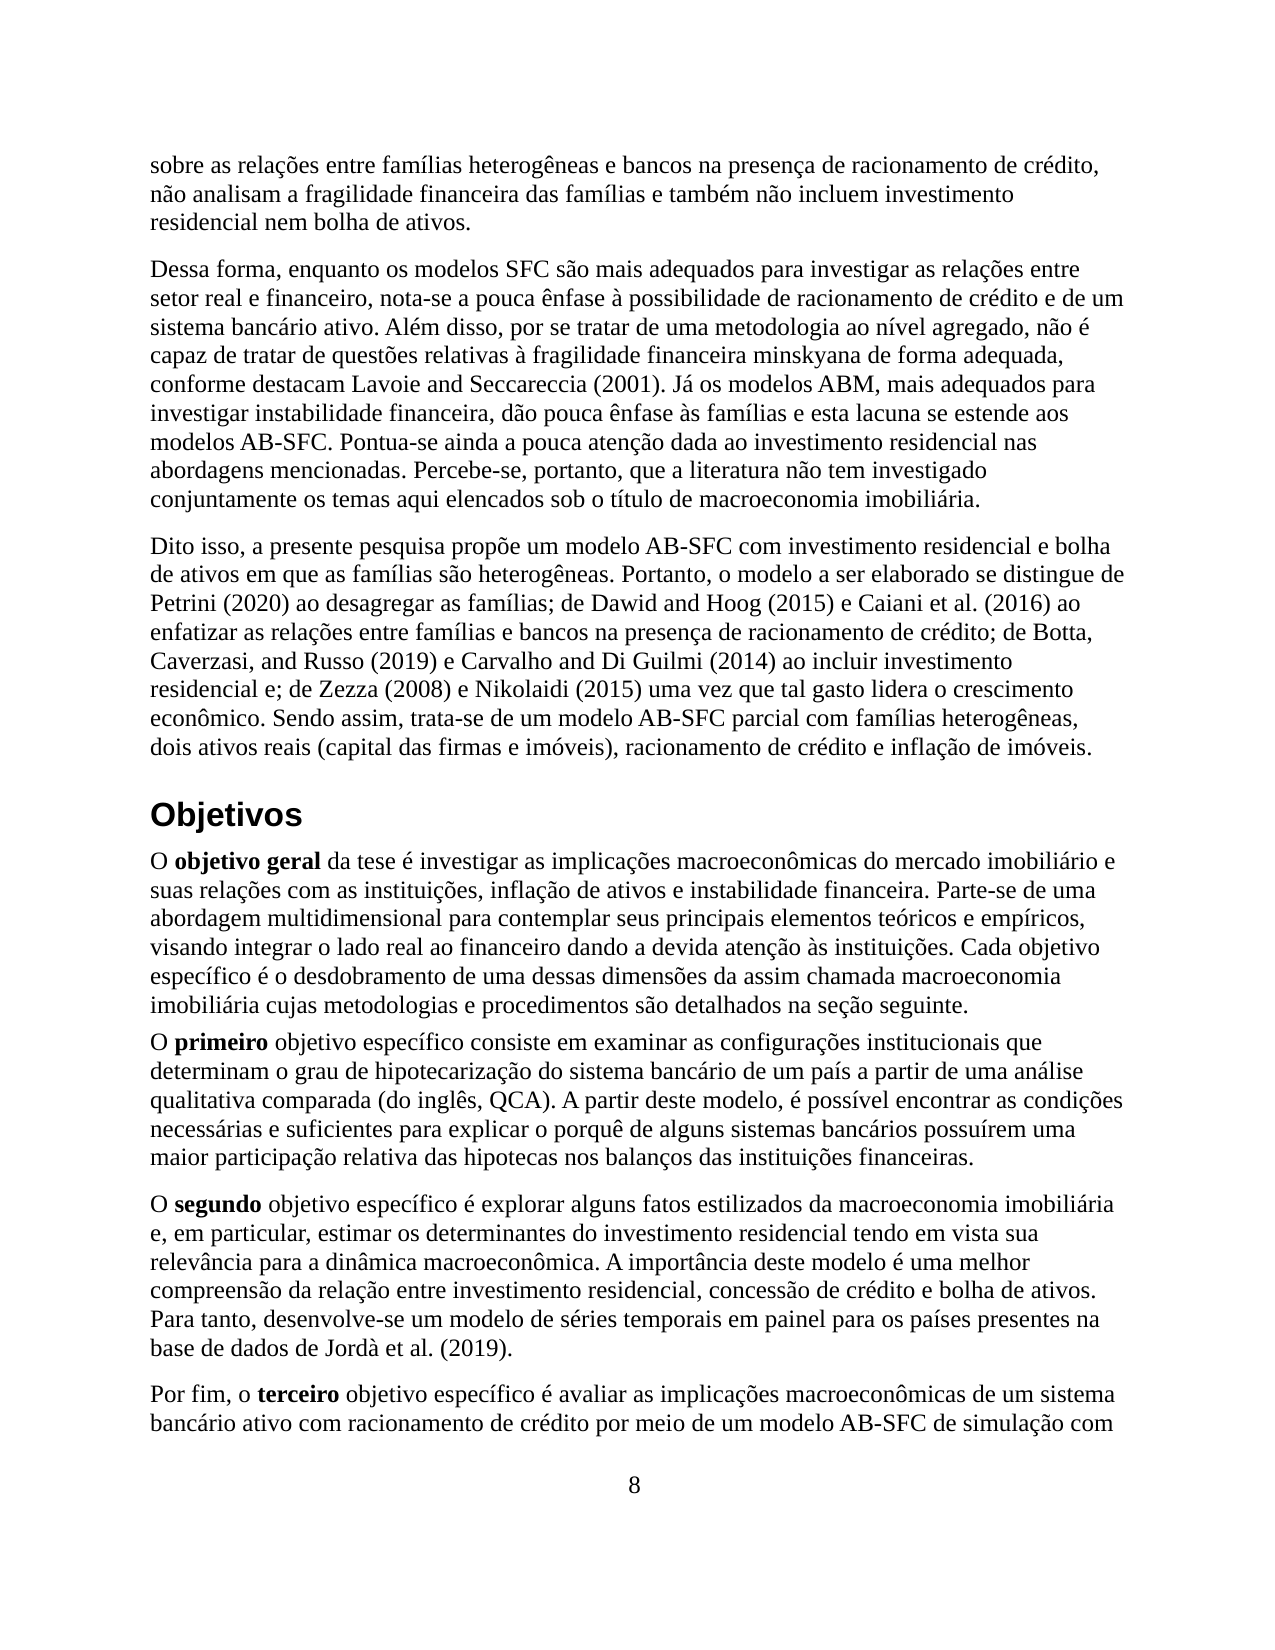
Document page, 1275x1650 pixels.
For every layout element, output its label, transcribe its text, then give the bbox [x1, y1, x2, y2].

text O primeiro objetivo específico consiste em examinar as configurações institucionais que determinam o grau de hipotecarização do sistema bancário de um país a partir de uma análise qualitativa comparada (do inglês, QCA). A partir deste modelo, é possível encontrar as condições necessárias e suficientes para explicar o porquê de alguns sistemas bancários possuírem uma maior participação relativa das hipotecas nos balanços das instituições financeiras. [150, 1027, 1125, 1171]
subtitle Objetivos [150, 795, 1125, 833]
text Por fim, o terceiro objetivo específico é avaliar as implicações macroeconômicas de um sistema bancário ativo com racionamento de crédito por meio de um modelo AB-SFC de simulação com [150, 1379, 1125, 1437]
text O objetivo geral da tese é investigar as implicações macroeconômicas do mercado imobiliário e suas relações com as instituições, inflação de ativos e instabilidade financeira. Parte-se de uma abordagem multidimensional para contemplar seus principais elementos teóricos e empíricos, visando integrar o lado real ao financeiro dando a devida atenção às instituições. Cada objetivo específico é o desdobramento de uma dessas dimensões da assim chamada macroeconomia imobiliária cujas metodologias e procedimentos são detalhados na seção seguinte. [150, 846, 1125, 1018]
text Dito isso, a presente pesquisa propõe um modelo AB-SFC com investimento residencial e bolha de ativos em que as famílias são heterogêneas. Portanto, o modelo a ser elaborado se distingue de Petrini (2020) ao desagregar as famílias; de Dawid and Hoog (2015) e Caiani et al. (2016) ao enfatizar as relações entre famílias e bancos na presença de racionamento de crédito; de Botta, Caverzasi, and Russo (2019) e Carvalho and Di Guilmi (2014) ao incluir investimento residencial e; de Zezza (2008) e Nikolaidi (2015) uma vez que tal gasto lidera o crescimento econômico. Sendo assim, trata-se de um modelo AB-SFC parcial com famílias heterogêneas, dois ativos reais (capital das firmas e imóveis), racionamento de crédito e inflação de imóveis. [150, 531, 1125, 761]
text Dessa forma, enquanto os modelos SFC são mais adequados para investigar as relações entre setor real e financeiro, nota-se a pouca ênfase à possibilidade de racionamento de crédito e de um sistema bancário ativo. Além disso, por se tratar de uma metodologia ao nível agregado, não é capaz de tratar de questões relativas à fragilidade financeira minskyana de forma adequada, conforme destacam Lavoie and Seccareccia (2001). Já os modelos ABM, mais adequados para investigar instabilidade financeira, dão pouca ênfase às famílias e esta lacuna se estende aos modelos AB-SFC. Pontua-se ainda a pouca atenção dada ao investimento residencial nas abordagens mencionadas. Percebe-se, portanto, que a literatura não tem investigado conjuntamente os temas aqui elencados sob o título de macroeconomia imobiliária. [150, 254, 1125, 513]
text O segundo objetivo específico é explorar alguns fatos estilizados da macroeconomia imobiliária e, em particular, estimar os determinantes do investimento residencial tendo em vista sua relevância para a dinâmica macroeconômica. A importância deste modelo é uma melhor compreensão da relação entre investimento residencial, concessão de crédito e bolha de ativos. Para tanto, desenvolve-se um modelo de séries temporais em painel para os países presentes na base de dados de Jordà et al. (2019). [150, 1189, 1125, 1362]
text sobre as relações entre famílias heterogêneas e bancos na presença de racionamento de crédito, não analisam a fragilidade financeira das famílias e também não incluem investimento residencial nem bolha de ativos. [150, 150, 1125, 236]
